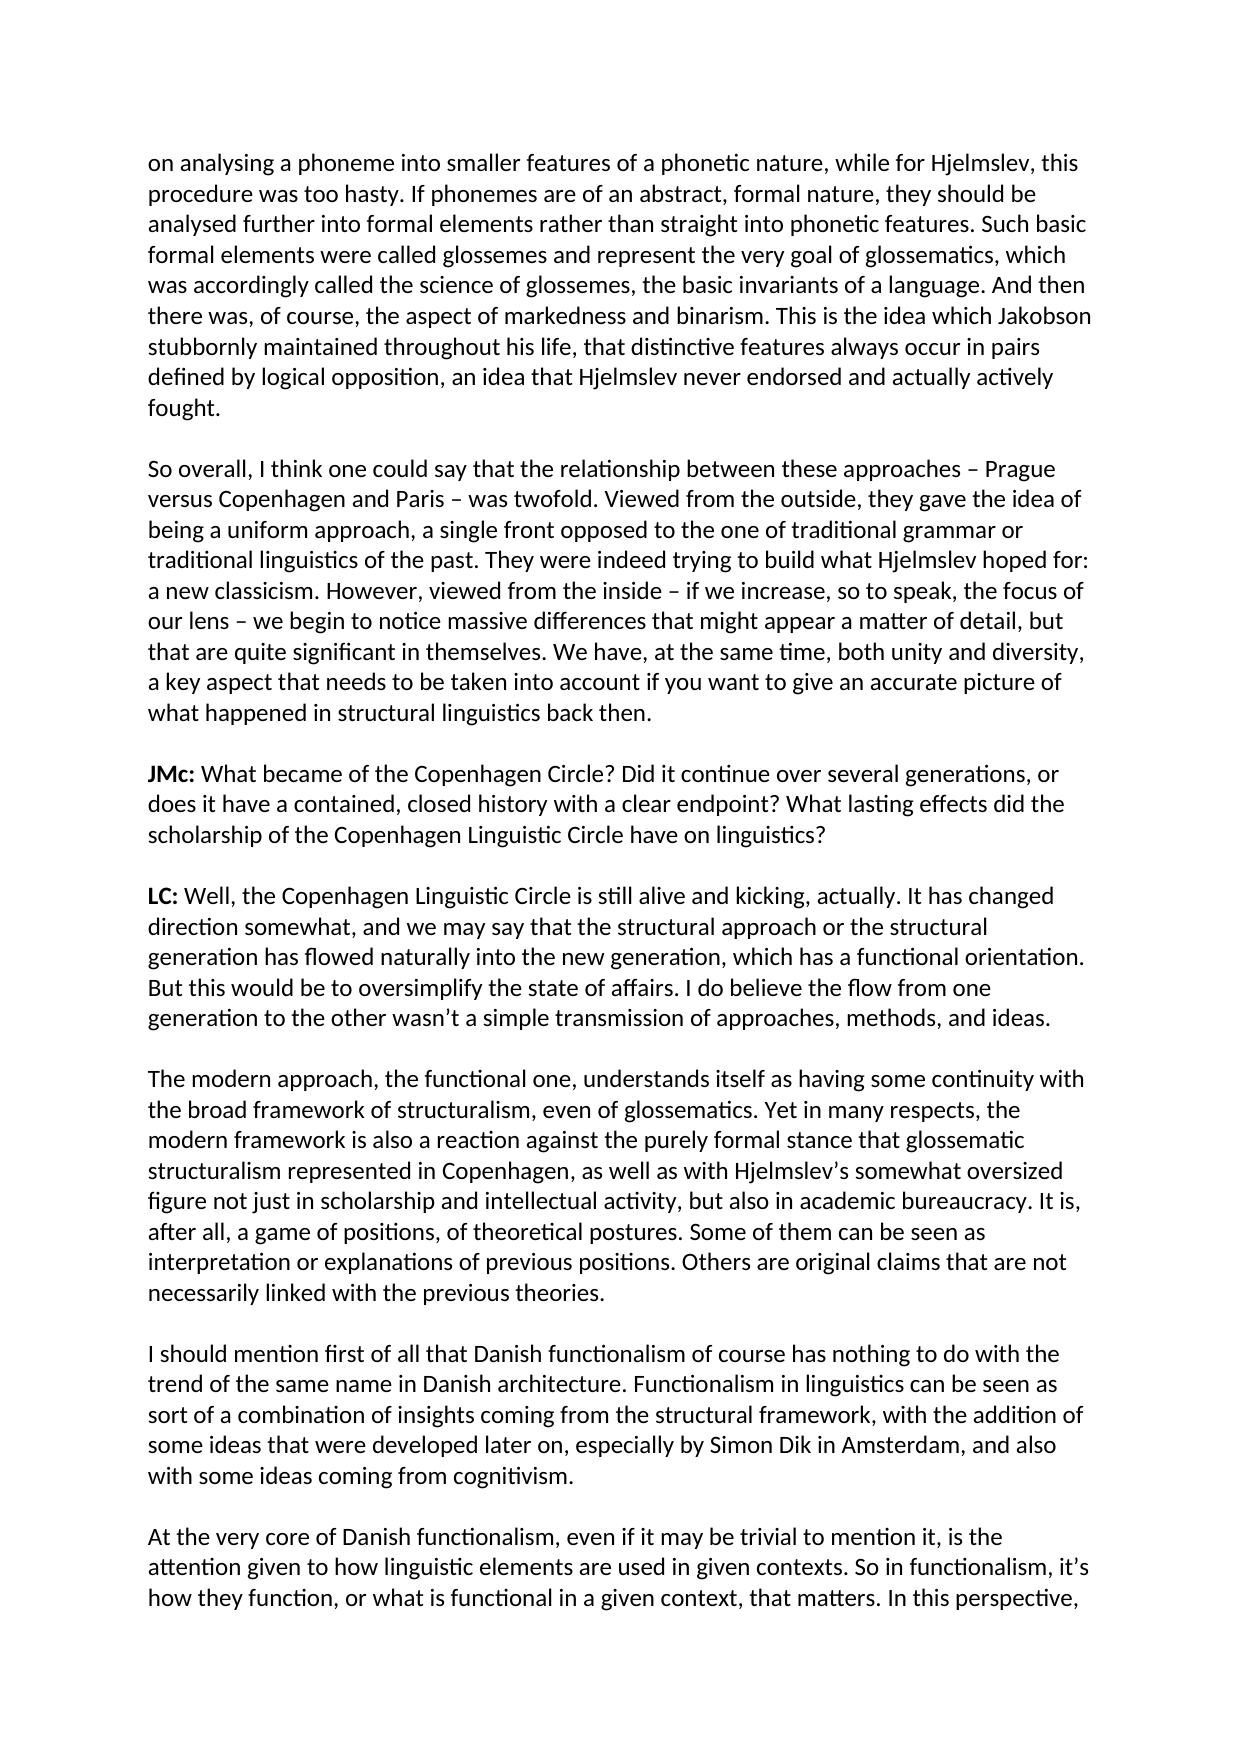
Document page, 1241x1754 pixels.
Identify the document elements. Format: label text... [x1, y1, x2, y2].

text The modern approach, the functional one, understands itself as having some continuity with the broad framework of structuralism, even of glossematics. Yet in many respects, the modern framework is also a reaction against the purely formal stance that glossematic structuralism represented in Copenhagen, as well as with Hjelmslev’s somewhat oversized figure not just in scholarship and intellectual activity, but also in academic bureaucracy. It is, after all, a game of positions, of theoretical postures. Some of them can be seen as interpretation or explanations of previous positions. Others are original claims that are not necessarily linked with the previous theories. [148, 1063, 1093, 1307]
text LC: Well, the Copenhagen Linguistic Circle is still alive and kicking, actually. It has changed direction somewhat, and we may say that the structural approach or the structural generation has flowed naturally into the new generation, which has a functional orientation. But this would be to oversimplify the state of affairs. I do believe the flow from one generation to the other wasn’t a simple transmission of approaches, methods, and ideas. [148, 880, 1093, 1033]
text on analysing a phoneme into smaller features of a phonetic nature, while for Hjelmslev, this procedure was too hasty. If phonemes are of an abstract, formal nature, they should be analysed further into formal elements rather than straight into phonetic features. Such basic formal elements were called glossemes and represent the very goal of glossematics, which was accordingly called the science of glossemes, the basic invariants of a language. And then there was, of course, the aspect of markedness and binarism. This is the idea which Jakobson stubbornly maintained throughout his life, that distinctive features always occur in pairs defined by logical opposition, an idea that Hjelmslev never endorsed and actually actively fought. [148, 148, 1093, 422]
text JMc: What became of the Copenhagen Circle? Did it continue over several generations, or does it have a contained, closed history with a clear endpoint? What lasting effects did the scholarship of the Copenhagen Linguistic Circle have on linguistics? [148, 758, 1093, 849]
text So overall, I think one could say that the relationship between these approaches – Prague versus Copenhagen and Paris – was twofold. Viewed from the outside, they gave the idea of being a uniform approach, a single front opposed to the one of traditional grammar or traditional linguistics of the past. They were indeed trying to build what Hjelmslev hoped for: a new classicism. However, viewed from the inside – if we increase, so to speak, the focus of our lens – we begin to notice massive differences that might appear a matter of detail, but that are quite significant in themselves. We have, at the same time, both unity and diversity, a key aspect that needs to be taken into account if you want to give an accurate picture of what happened in structural linguistics back then. [148, 453, 1093, 727]
text At the very core of Danish functionalism, even if it may be trivial to mention it, is the attention given to how linguistic elements are used in given contexts. So in functionalism, it’s how they function, or what is functional in a given context, that matters. In this perspective, [148, 1521, 1093, 1613]
text I should mention first of all that Danish functionalism of course has nothing to do with the trend of the same name in Danish architecture. Functionalism in linguistics can be seen as sort of a combination of insights coming from the structural framework, with the addition of some ideas that were developed later on, especially by Simon Dik in Amsterdam, and also with some ideas coming from cognitivism. [148, 1338, 1093, 1491]
